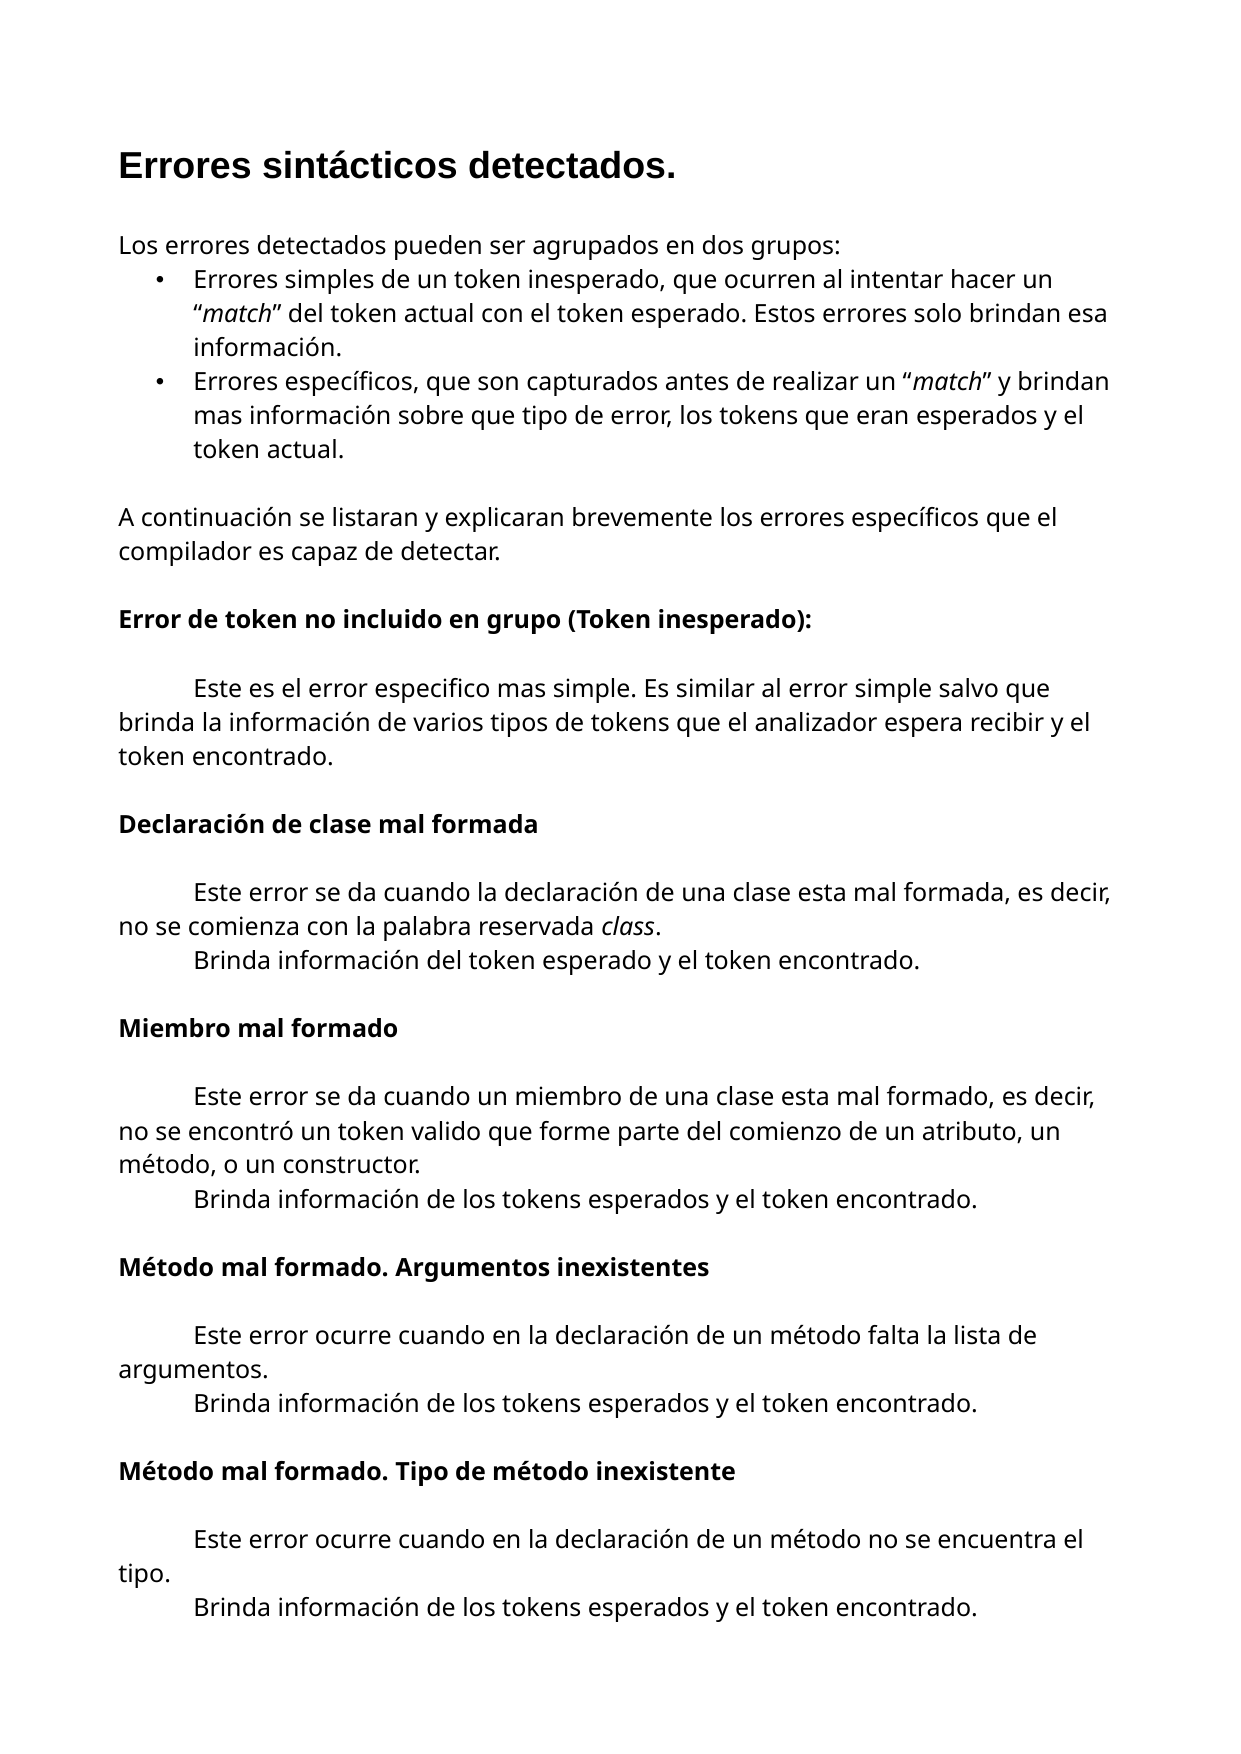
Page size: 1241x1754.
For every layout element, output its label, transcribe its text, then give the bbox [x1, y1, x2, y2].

text Este error ocurre cuando en la declaración de un método no se encuentra el tipo. [118, 1522, 1122, 1590]
text Este error se da cuando un miembro de una clase esta mal formado, es decir, no se encontró un token valido que forme parte del comienzo de un atributo, un método, o un constructor. [118, 1079, 1122, 1181]
text Este error se da cuando la declaración de una clase esta mal formada, es decir, no se comienza con la palabra reservada class. [118, 875, 1122, 943]
text Brinda información de los tokens esperados y el token encontrado. [118, 1590, 1122, 1624]
subtitle Errores sintácticos detectados. [118, 143, 1122, 186]
text A continuación se listaran y explicaran brevemente los errores específicos que el compilador es capaz de detectar. [118, 500, 1122, 568]
text Error de token no incluido en grupo (Token inesperado): [118, 602, 1122, 636]
text Brinda información de los tokens esperados y el token encontrado. [118, 1386, 1122, 1420]
text Miembro mal formado [118, 1011, 1122, 1045]
text Este es el error especifico mas simple. Es similar al error simple salvo que brinda la información de varios tipos de tokens que el analizador espera recibir y el token encontrado. [118, 670, 1122, 772]
text Método mal formado. Tipo de método inexistente [118, 1454, 1122, 1488]
text Brinda información de los tokens esperados y el token encontrado. [118, 1181, 1122, 1215]
list Errores simples de un token inesperado, que ocurren al intentar hacer un “match” del token actual con el token esperado. Estos errores solo brindan esa información. [156, 262, 1122, 364]
text Los errores detectados pueden ser agrupados en dos grupos: [118, 227, 1122, 262]
text Método mal formado. Argumentos inexistentes [118, 1249, 1122, 1283]
text Brinda información del token esperado y el token encontrado. [118, 943, 1122, 977]
text Declaración de clase mal formada [118, 807, 1122, 841]
list Errores específicos, que son capturados antes de realizar un “match” y brindan mas información sobre que tipo de error, los tokens que eran esperados y el token actual. [156, 364, 1122, 466]
text Este error ocurre cuando en la declaración de un método falta la lista de argumentos. [118, 1317, 1122, 1386]
